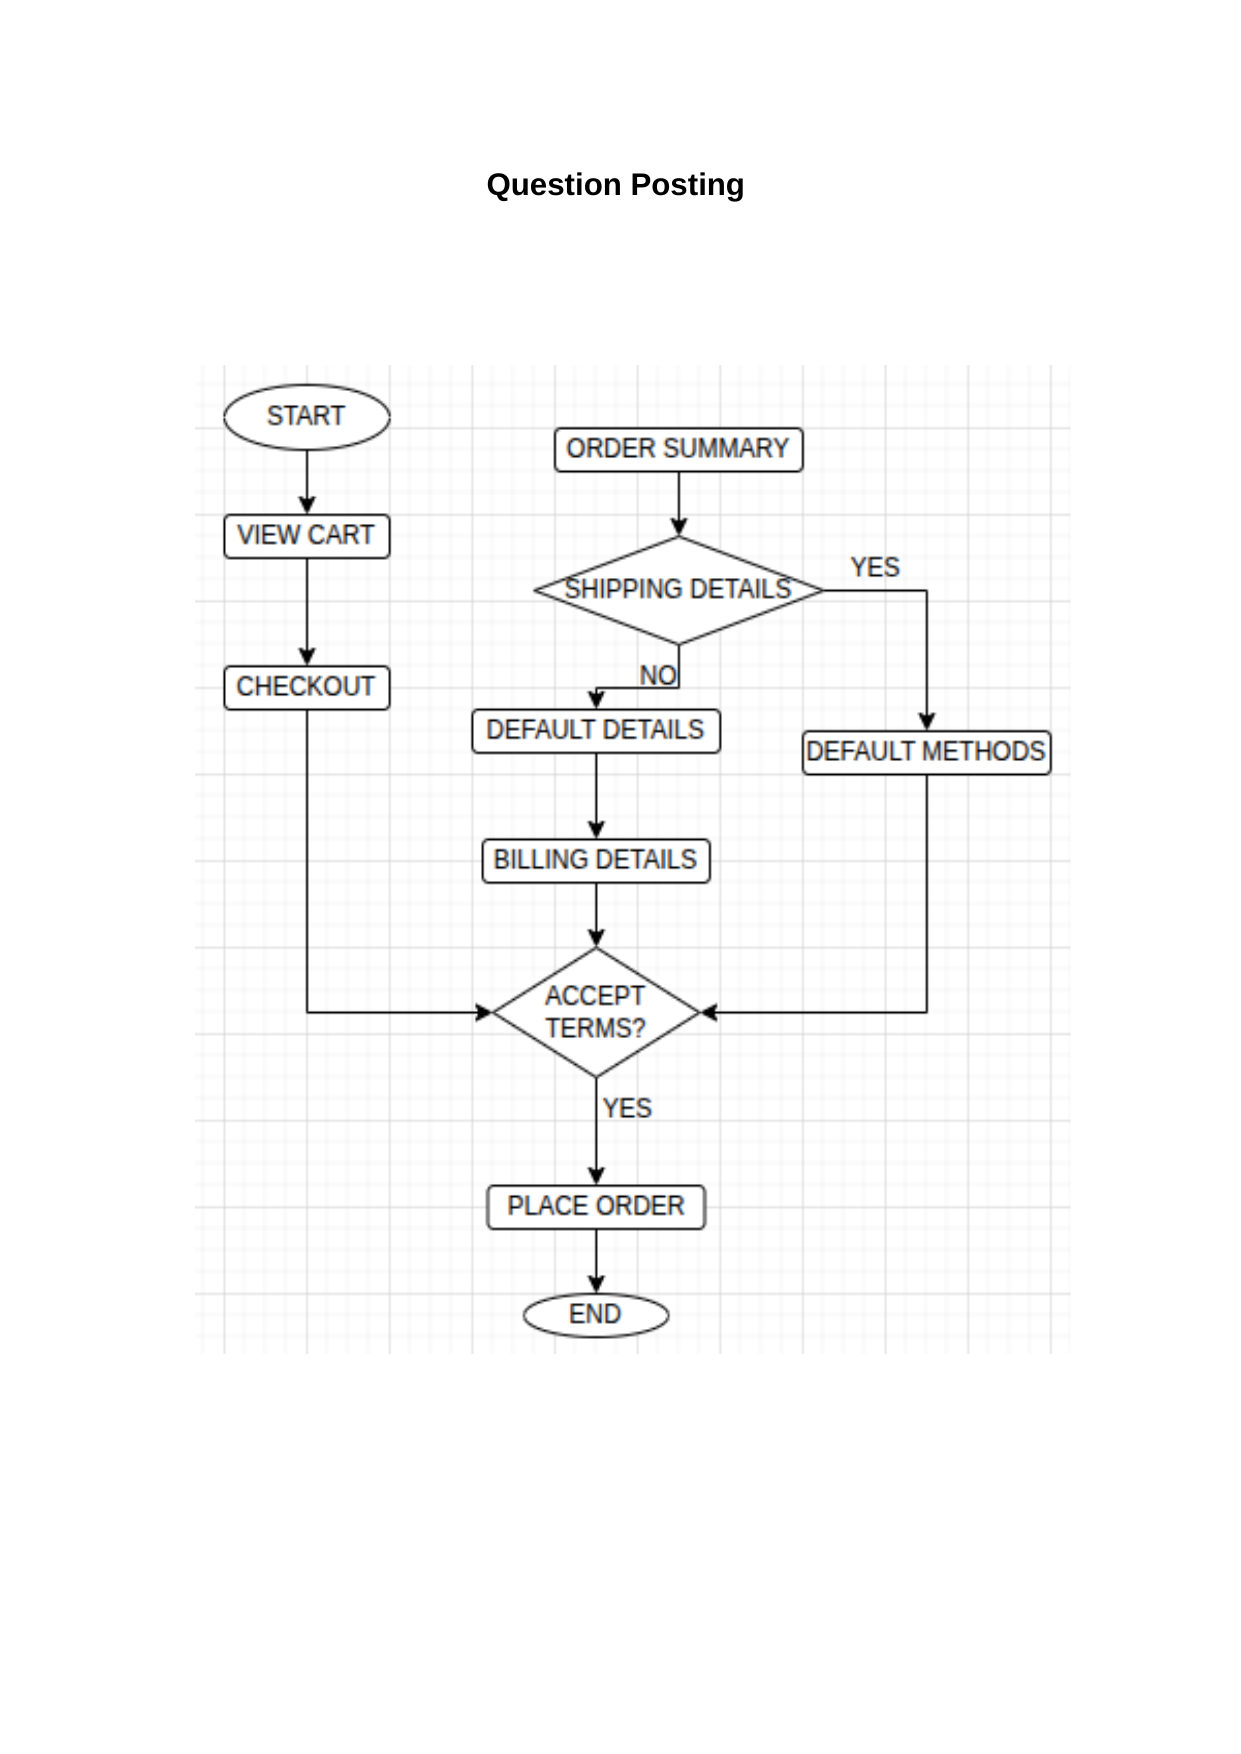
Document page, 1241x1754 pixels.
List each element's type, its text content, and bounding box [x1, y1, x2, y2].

text Question Posting [118, 166, 1122, 202]
picture [195, 365, 1071, 1354]
